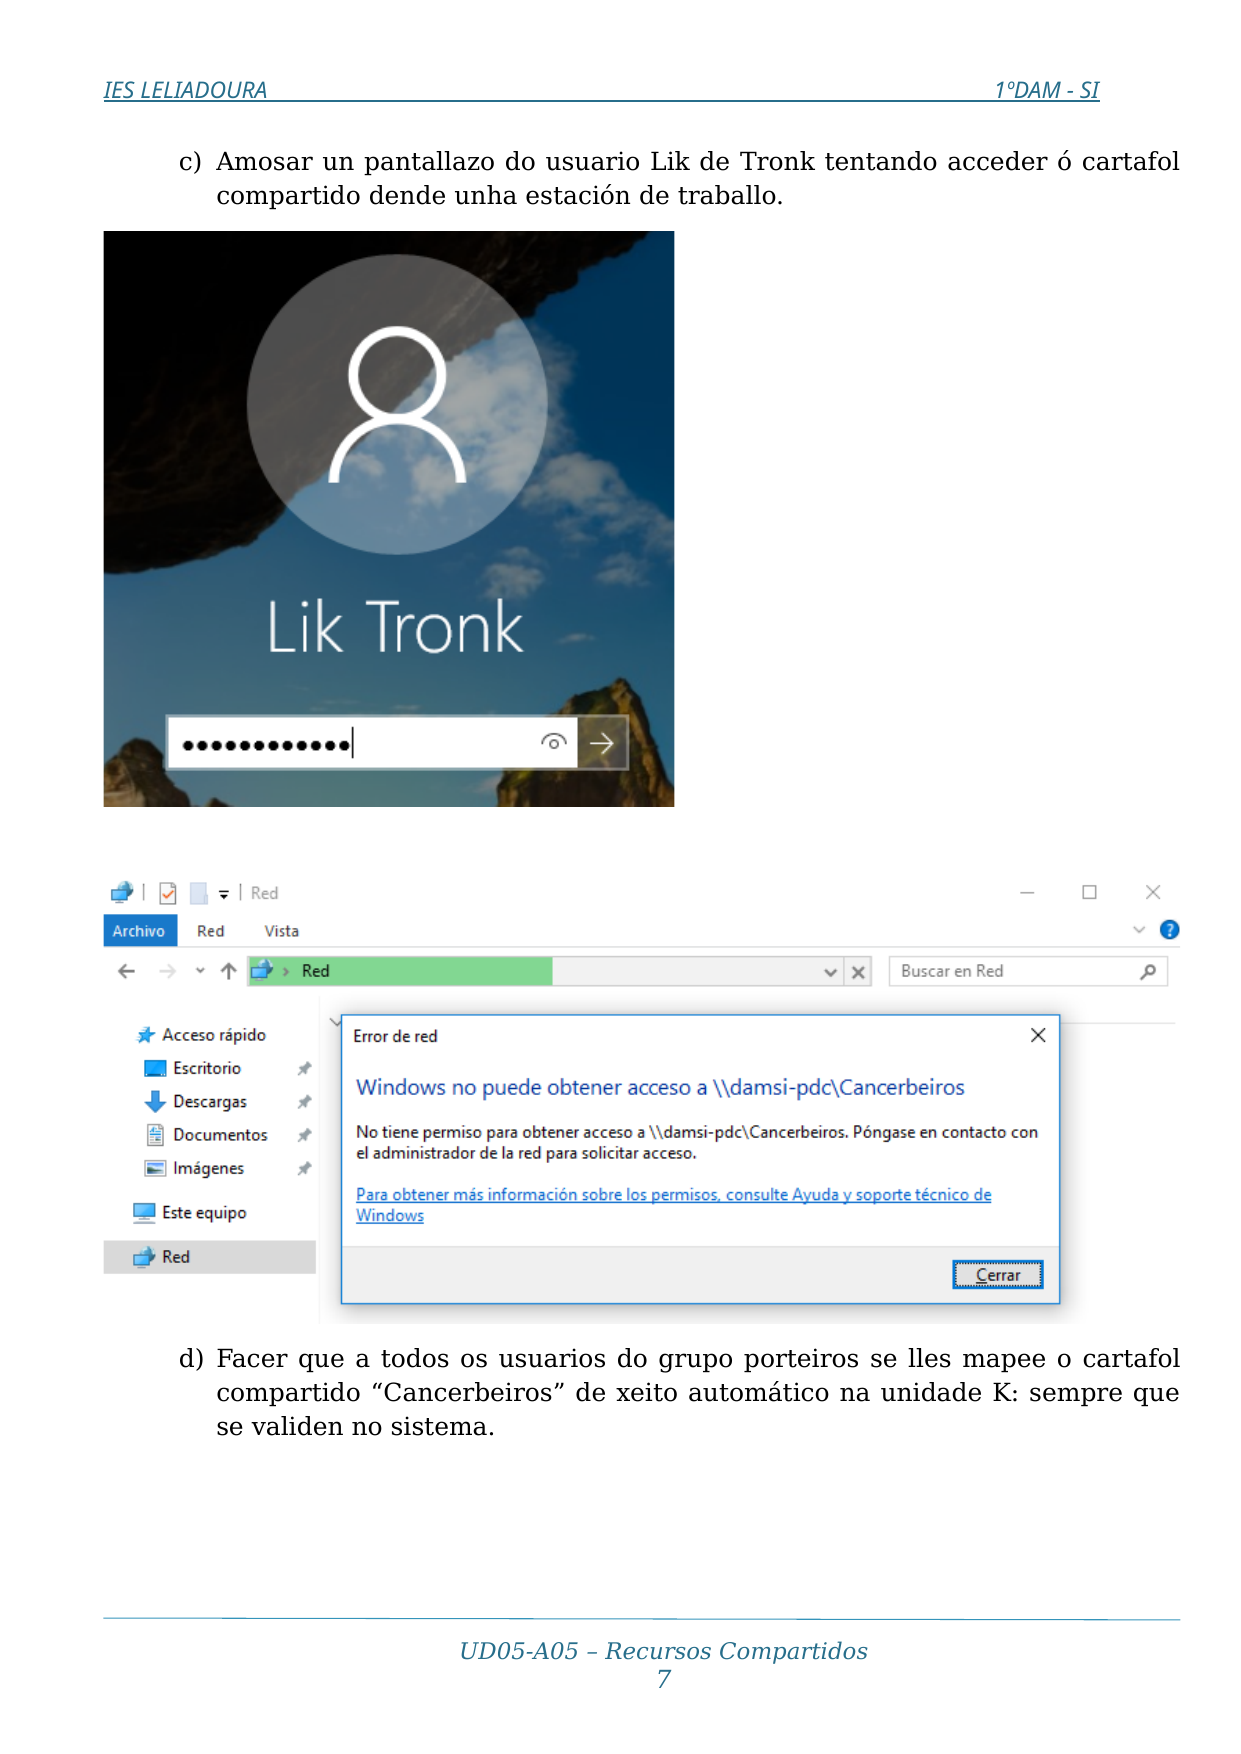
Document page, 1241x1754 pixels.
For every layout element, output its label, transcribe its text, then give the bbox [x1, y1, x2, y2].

list Amosar un pantallazo do usuario Lik de Tronk tentando acceder ó cartafol compartido dende unha estación de traballo. [178, 148, 1181, 210]
list Facer que a todos os usuarios do grupo porteiros se lles mapee o cartafol compartido “Cancerbeiros” de xeito automático na unidade K: sempre que se validen no sistema. [178, 1344, 1181, 1441]
